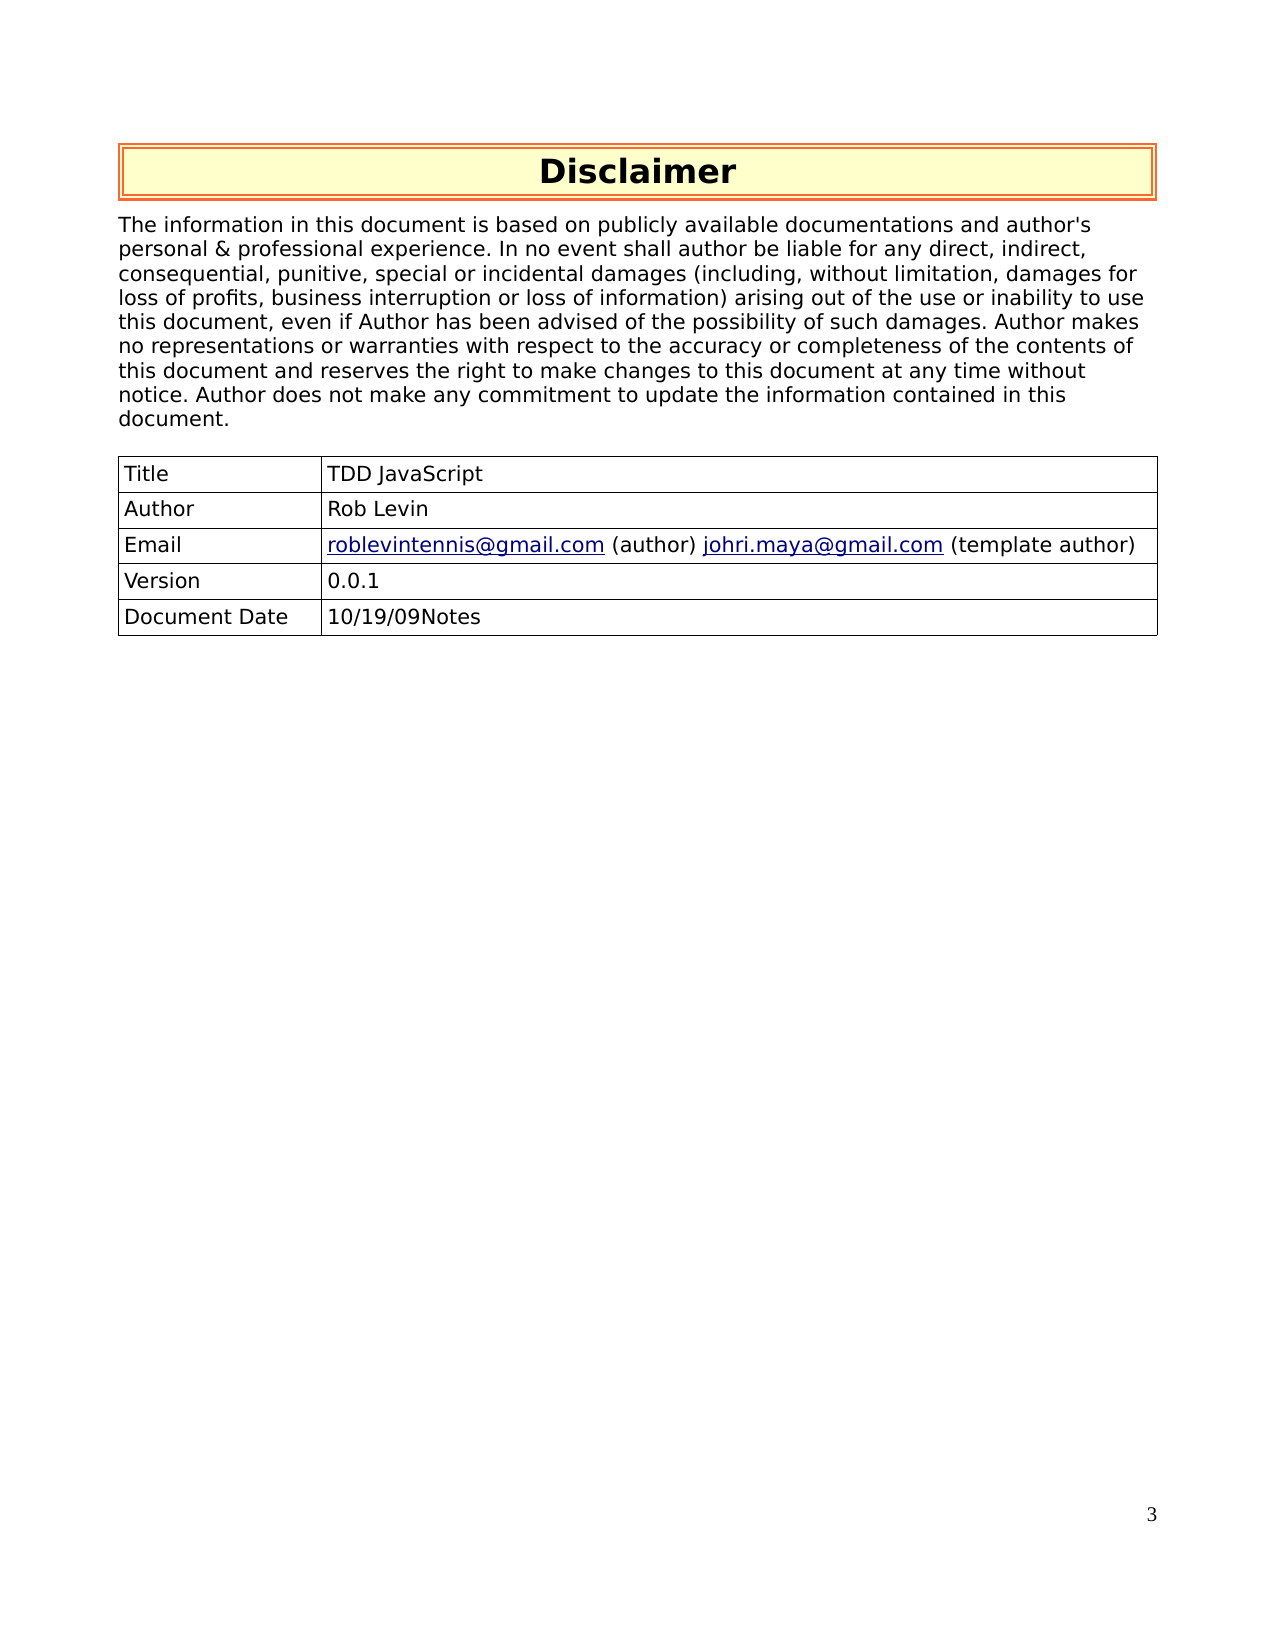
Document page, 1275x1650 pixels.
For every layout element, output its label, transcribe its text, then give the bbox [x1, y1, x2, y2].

table_cell Author [119, 493, 321, 527]
table_cell Rob Levin [322, 493, 1157, 527]
table_cell roblevintennis@gmail.com (author) johri.maya@gmail.com (template author) [322, 529, 1157, 563]
table_cell Version [119, 564, 321, 599]
table_cell 0.0.1 [322, 564, 1157, 599]
table_header TDD JavaScript [322, 457, 1157, 492]
table_cell 10/19/09Notes [322, 600, 1157, 635]
table_header Title [119, 457, 321, 492]
table_cell Email [119, 529, 321, 563]
text The information in this document is based on publicly available documentations and author's personal & professional experience. In no event shall author be liable for any direct, indirect, consequential, punitive, special or incidental damages (including, without limitation, damages for loss of profits, business interruption or loss of information) arising out of the use or inability to use this document, even if Author has been advised of the possibility of such damages. Author makes no representations or warranties with respect to the accuracy or completeness of the contents of this document and reserves the right to make changes to this document at any time without notice. Author does not make any commitment to update the information contained in this document. [118, 213, 1157, 431]
table_cell Document Date [119, 600, 321, 635]
